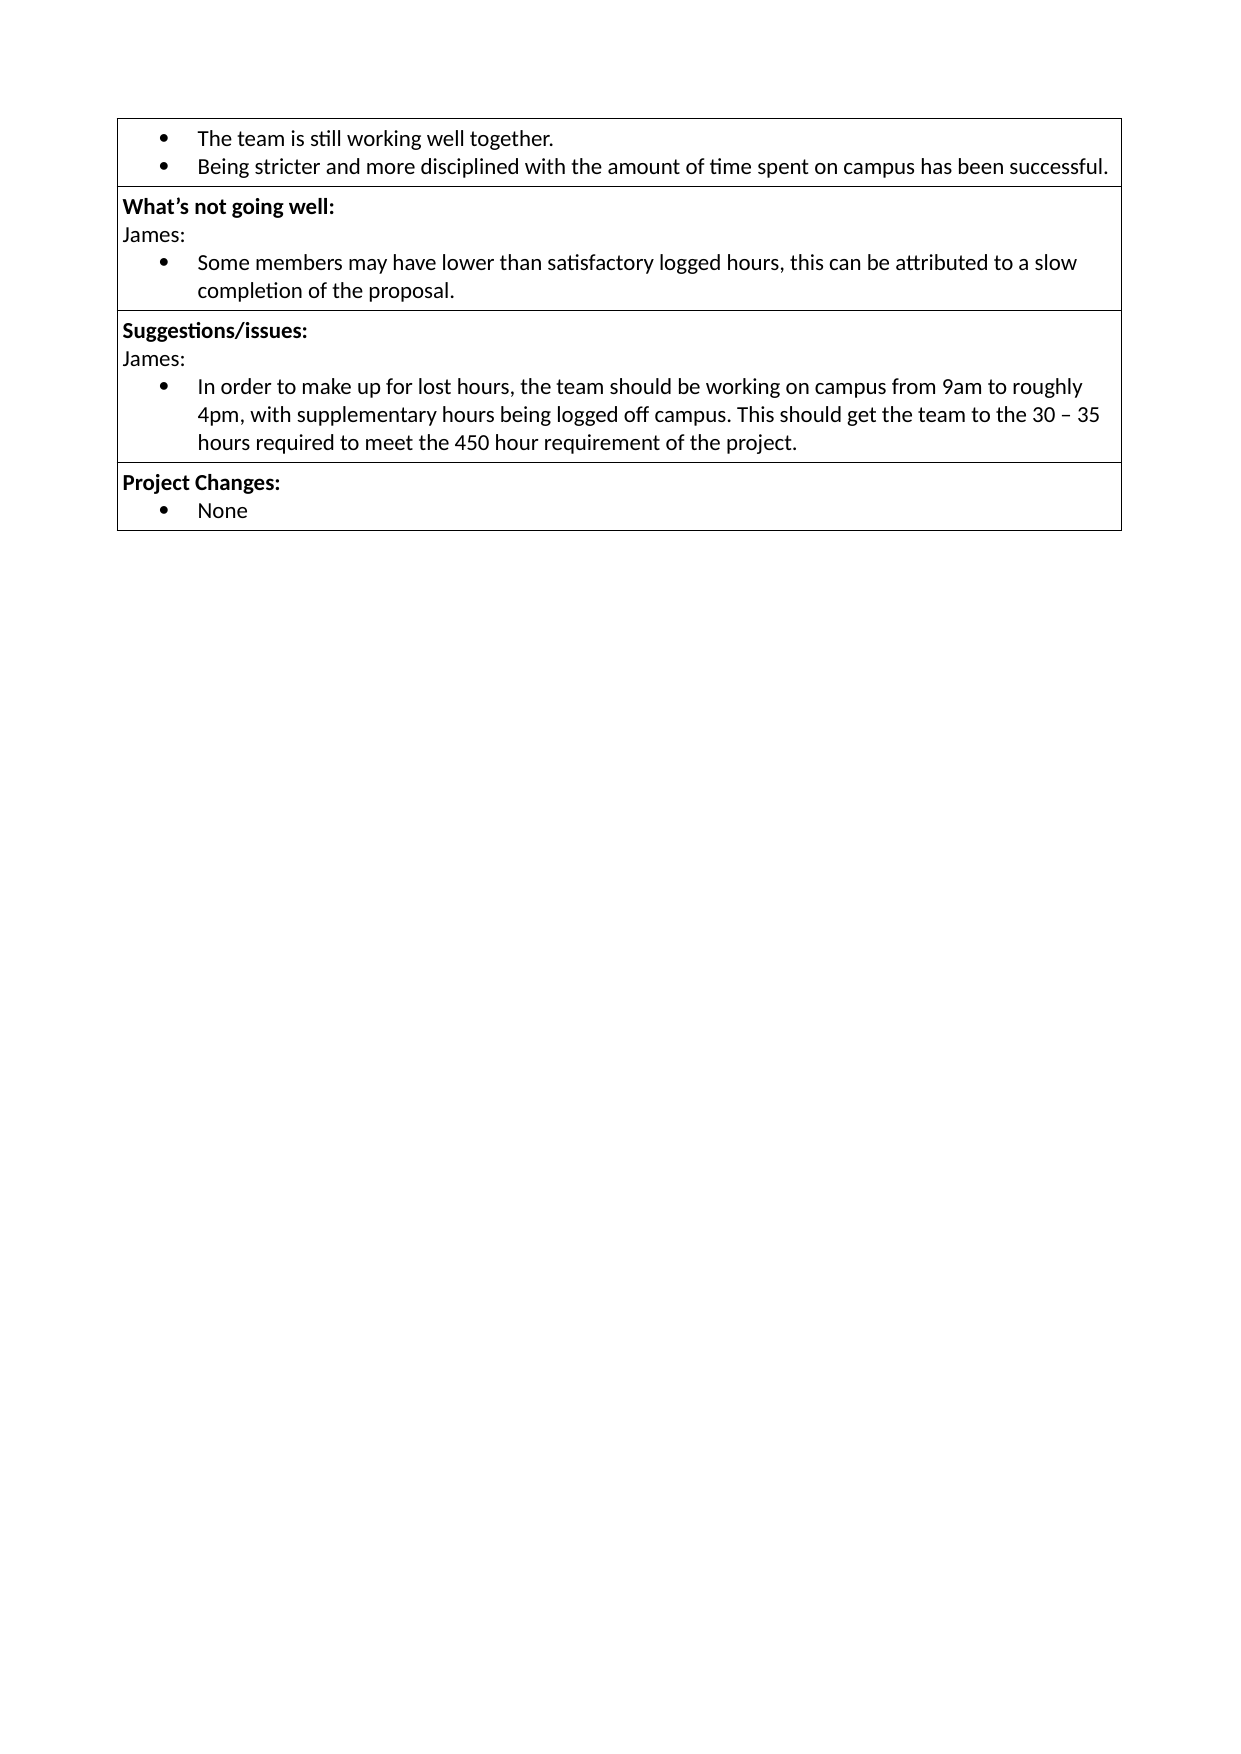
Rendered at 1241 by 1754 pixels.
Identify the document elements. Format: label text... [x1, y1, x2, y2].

table_cell What’s not going well: James: Some members may have lower than satisfactory logged hours, this can be attributed to a slow completion of the proposal. [118, 187, 1121, 310]
table_cell Suggestions/issues: James: In order to make up for lost hours, the team should be working on campus from 9am to roughly 4pm, with supplementary hours being logged off campus. This should get the team to the 30 – 35 hours required to meet the 450 hour requirement of the project. [118, 311, 1121, 462]
table_cell What’s going well: James: The team is still working well together. Being stricter and more disciplined with the amount of time spent on campus has been successful. [118, 119, 1121, 186]
table_cell Project Changes: None [118, 463, 1121, 530]
